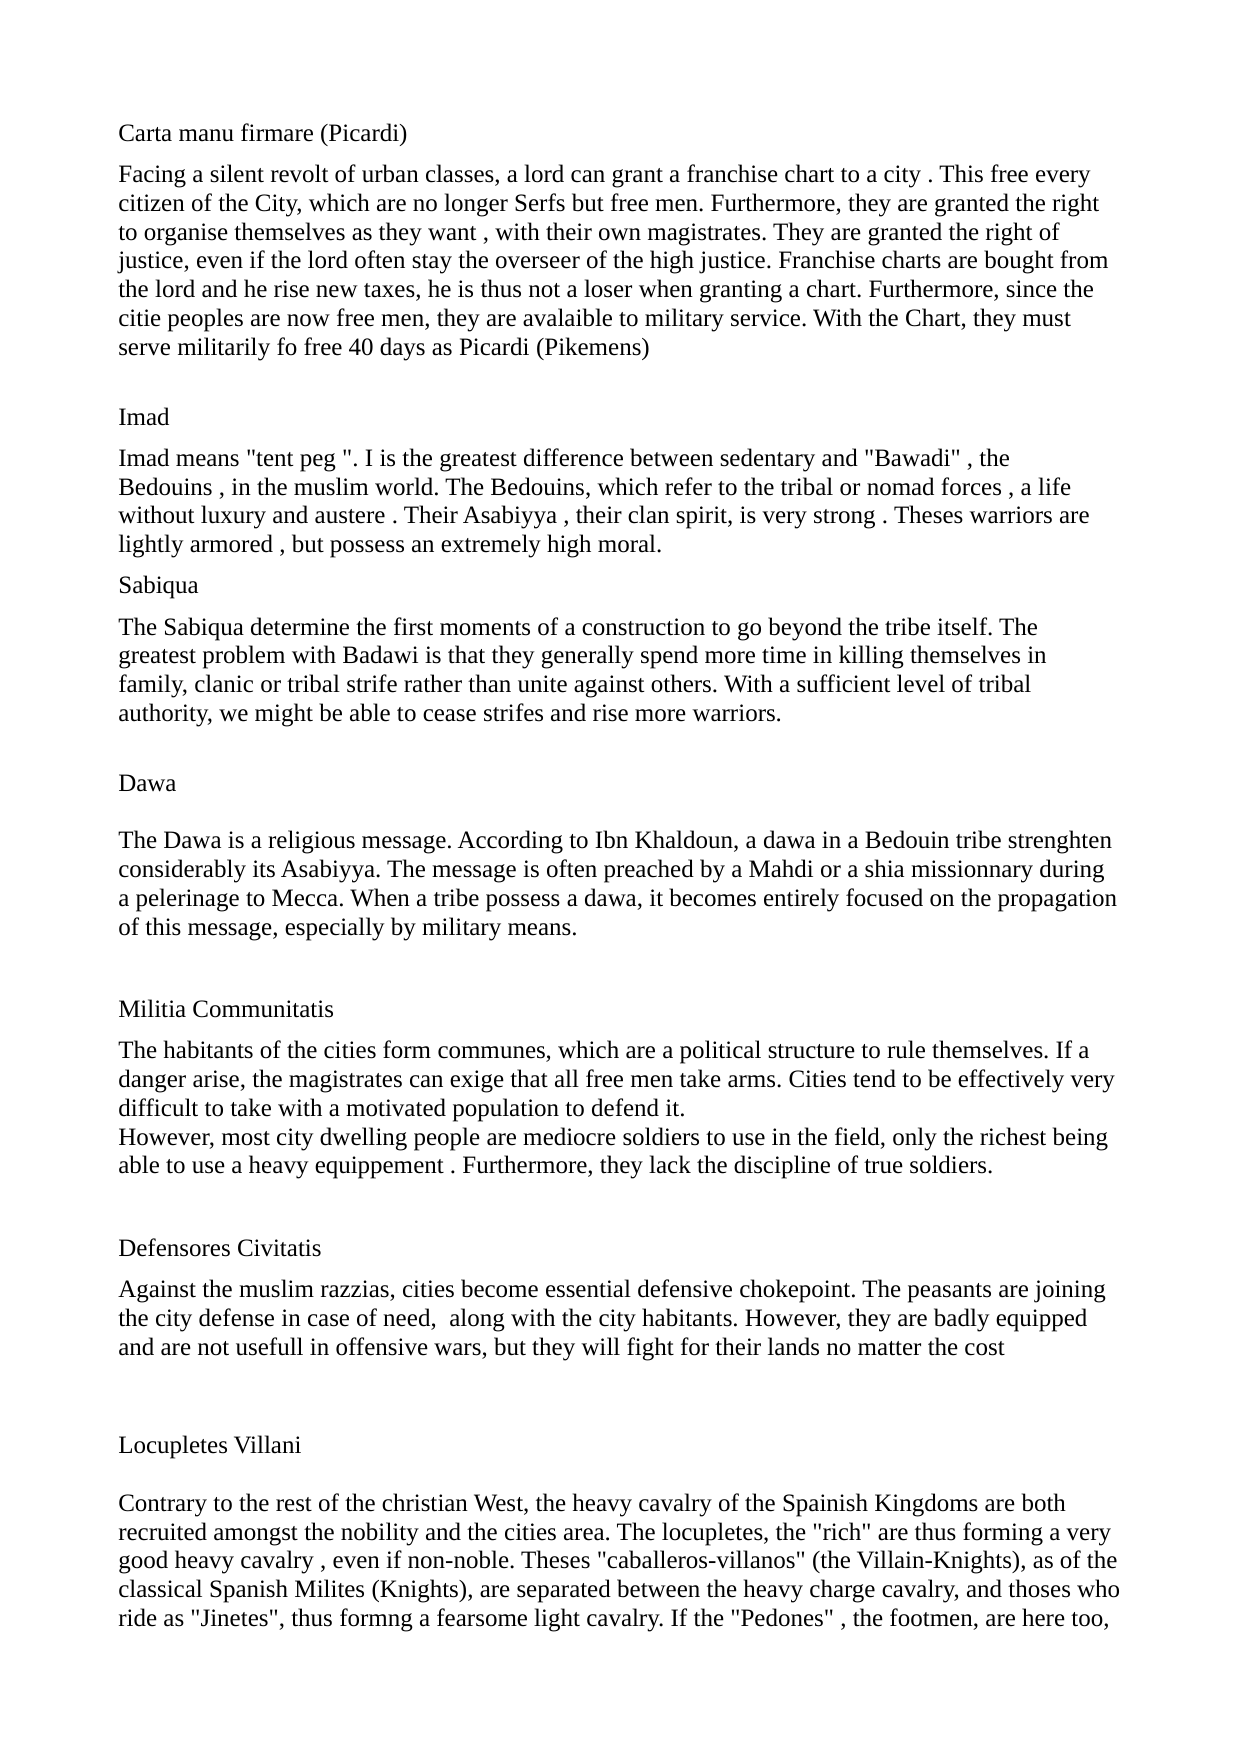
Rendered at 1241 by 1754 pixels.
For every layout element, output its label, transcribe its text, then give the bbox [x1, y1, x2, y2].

text The habitants of the cities form communes, which are a political structure to rule themselves. If a danger arise, the magistrates can exige that all free men take arms. Cities tend to be effectively very difficult to take with a motivated population to defend it. However, most city dwelling people are mediocre soldiers to use in the field, only the richest being able to use a heavy equippement . Furthermore, they lack the discipline of true soldiers. [118, 1036, 1122, 1179]
text Imad [118, 402, 1122, 431]
text Contrary to the rest of the christian West, the heavy cavalry of the Spainish Kingdoms are both recruited amongst the nobility and the cities area. The locupletes, the "rich" are thus forming a very good heavy cavalry , even if non-noble. Theses "caballeros-villanos" (the Villain-Knights), as of the classical Spanish Milites (Knights), are separated between the heavy charge cavalry, and thoses who ride as "Jinetes", thus formng a fearsome light cavalry. If the "Pedones" , the footmen, are here too, [118, 1488, 1122, 1632]
text Sabiqua [118, 571, 1122, 599]
text Locupletes Villani [118, 1431, 1122, 1459]
text Militia Communitatis [118, 994, 1122, 1023]
text Against the muslim razzias, cities become essential defensive chokepoint. The peasants are joining the city defense in case of need, along with the city habitants. However, they are badly equipped and are not usefull in offensive wars, but they will fight for their lands no matter the cost [118, 1274, 1122, 1361]
text The Dawa is a religious message. According to Ibn Khaldoun, a dawa in a Bedouin tribe strenghten considerably its Asabiyya. The message is often preached by a Mahdi or a shia missionnary during a pelerinage to Mecca. When a tribe possess a dawa, it becomes entirely focused on the propagation of this message, especially by military means. [118, 826, 1122, 941]
text Carta manu firmare (Picardi) [118, 118, 1122, 147]
text Dawa [118, 768, 1122, 797]
text Imad means "tent peg ". I is the greatest difference between sedentary and "Bawadi" , the Bedouins , in the muslim world. The Bedouins, which refer to the tribal or nomad forces , a life without luxury and austere . Their Asabiyya , their clan spirit, is very strong . Theses warriors are lightly armored , but possess an extremely high moral. [118, 443, 1122, 558]
text Defensores Civitatis [118, 1233, 1122, 1262]
text The Sabiqua determine the first moments of a construction to go beyond the tribe itself. The greatest problem with Badawi is that they generally spend more time in killing themselves in family, clanic or tribal strife rather than unite against others. With a sufficient level of tribal authority, we might be able to cease strifes and rise more warriors. [118, 612, 1122, 727]
text Facing a silent revolt of urban classes, a lord can grant a franchise chart to a city . This free every citizen of the City, which are no longer Serfs but free men. Furthermore, they are granted the right to organise themselves as they want , with their own magistrates. They are granted the right of justice, even if the lord often stay the overseer of the high justice. Franchise charts are bought from the lord and he rise new taxes, he is thus not a loser when granting a chart. Furthermore, since the citie peoples are now free men, they are avalaible to military service. With the Chart, they must serve militarily fo free 40 days as Picardi (Pikemens) [118, 159, 1122, 361]
